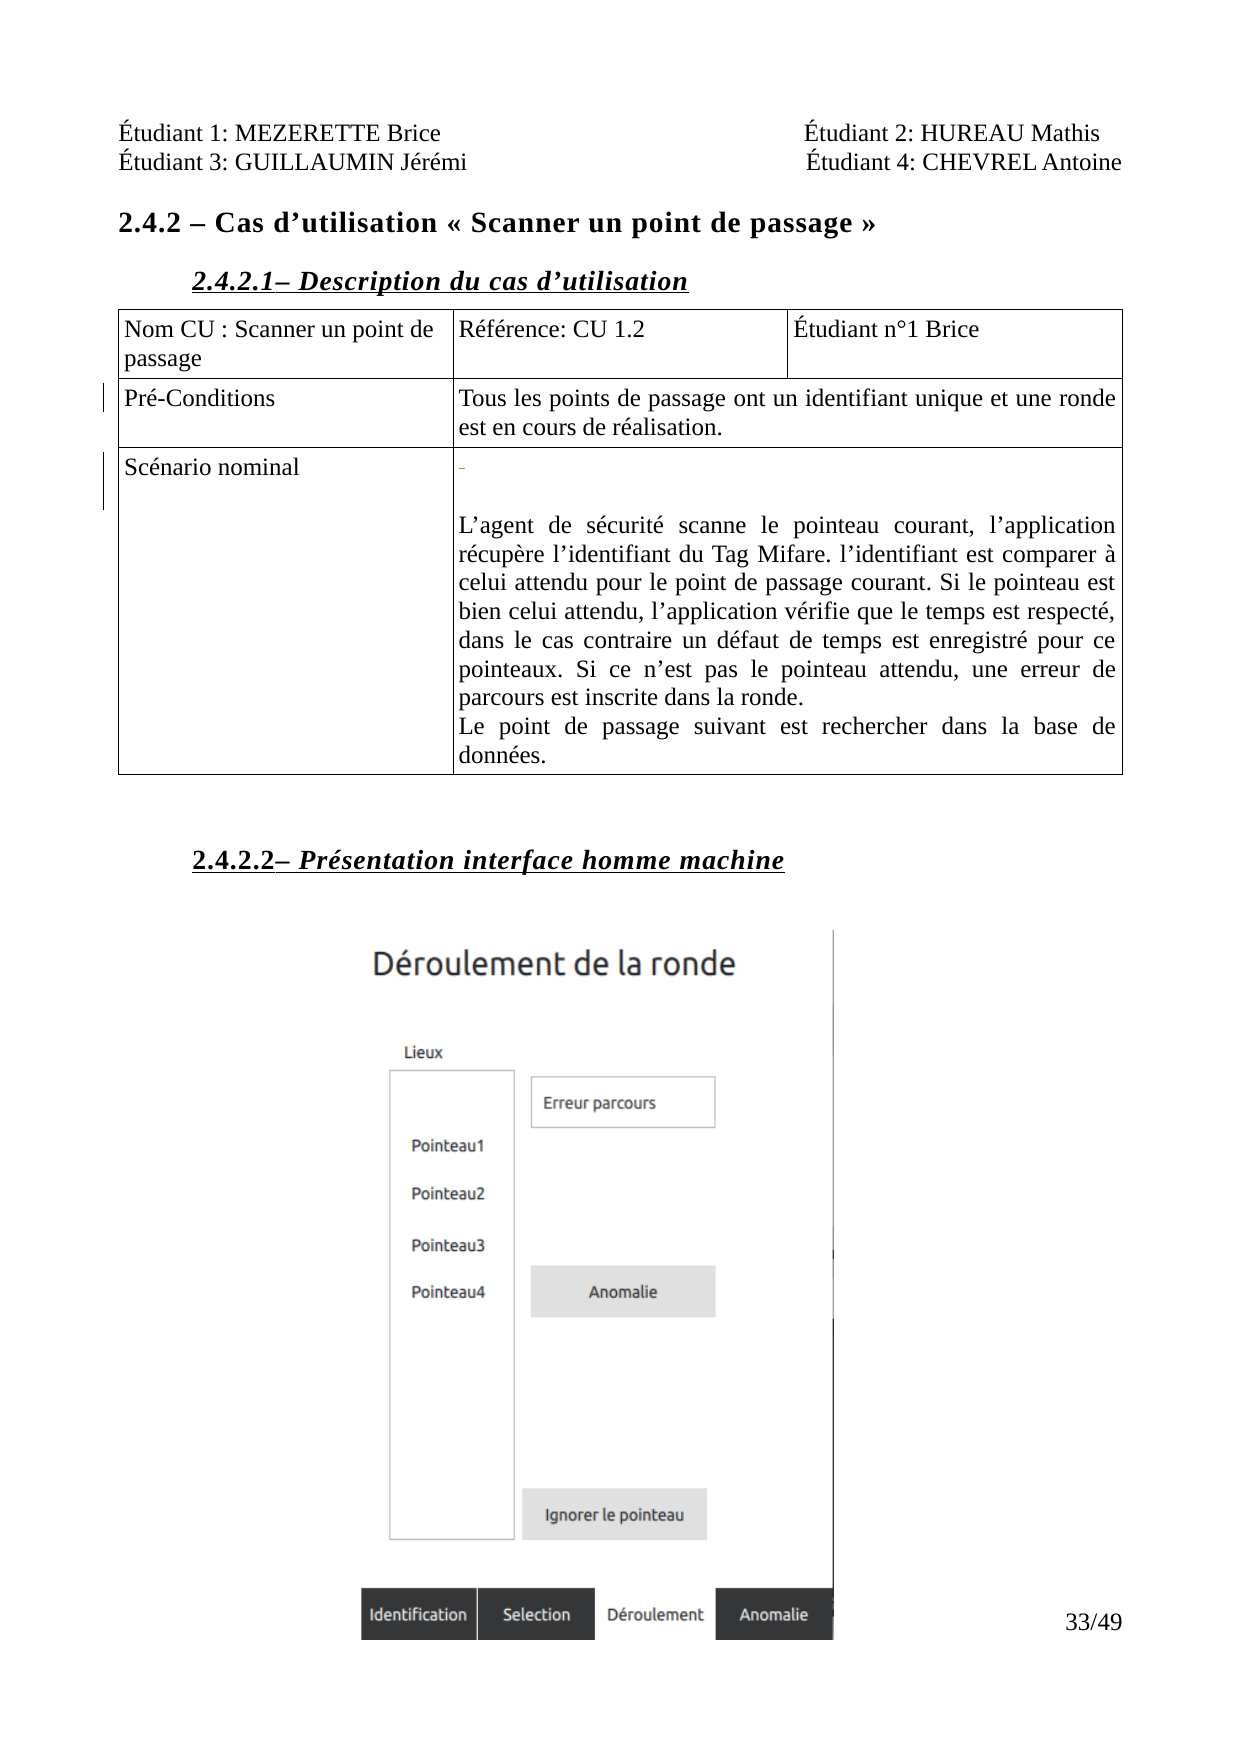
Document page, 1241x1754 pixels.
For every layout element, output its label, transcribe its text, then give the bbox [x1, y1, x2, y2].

table_cell Tous les points de passage ont un identifiant unique et une ronde est en cours de réalisation. [454, 379, 1122, 447]
subtitle 2.4.2 – Cas d’utilisation « Scanner un point de passage » [118, 205, 1122, 239]
picture [361, 930, 834, 1640]
table_header Étudiant n°1 Brice [788, 310, 1122, 377]
table_cell Scénario nominal [119, 448, 453, 774]
table_cell L’agent de sécurité scanne le pointeau courant, l’application récupère l’identifiant du Tag Mifare. l’identifiant est comparer à celui attendu pour le point de passage courant. Si le pointeau est bien celui attendu, l’application vérifie que le temps est respecté, dans le cas contraire un défaut de temps est enregistré pour ce pointeaux. Si ce n’est pas le pointeau attendu, une erreur de parcours est inscrite dans la ronde. Le point de passage suivant est rechercher dans la base de données. [454, 448, 1122, 774]
subtitle 2.4.2.2– Présentation interface homme machine [118, 844, 1122, 876]
table_cell Pré-Conditions [119, 379, 453, 447]
subtitle 2.4.2.1– Description du cas d’utilisation [118, 264, 1122, 296]
table_header Référence: CU 1.2 [454, 310, 787, 377]
table_header Nom CU : Scanner un point de passage [119, 310, 453, 377]
